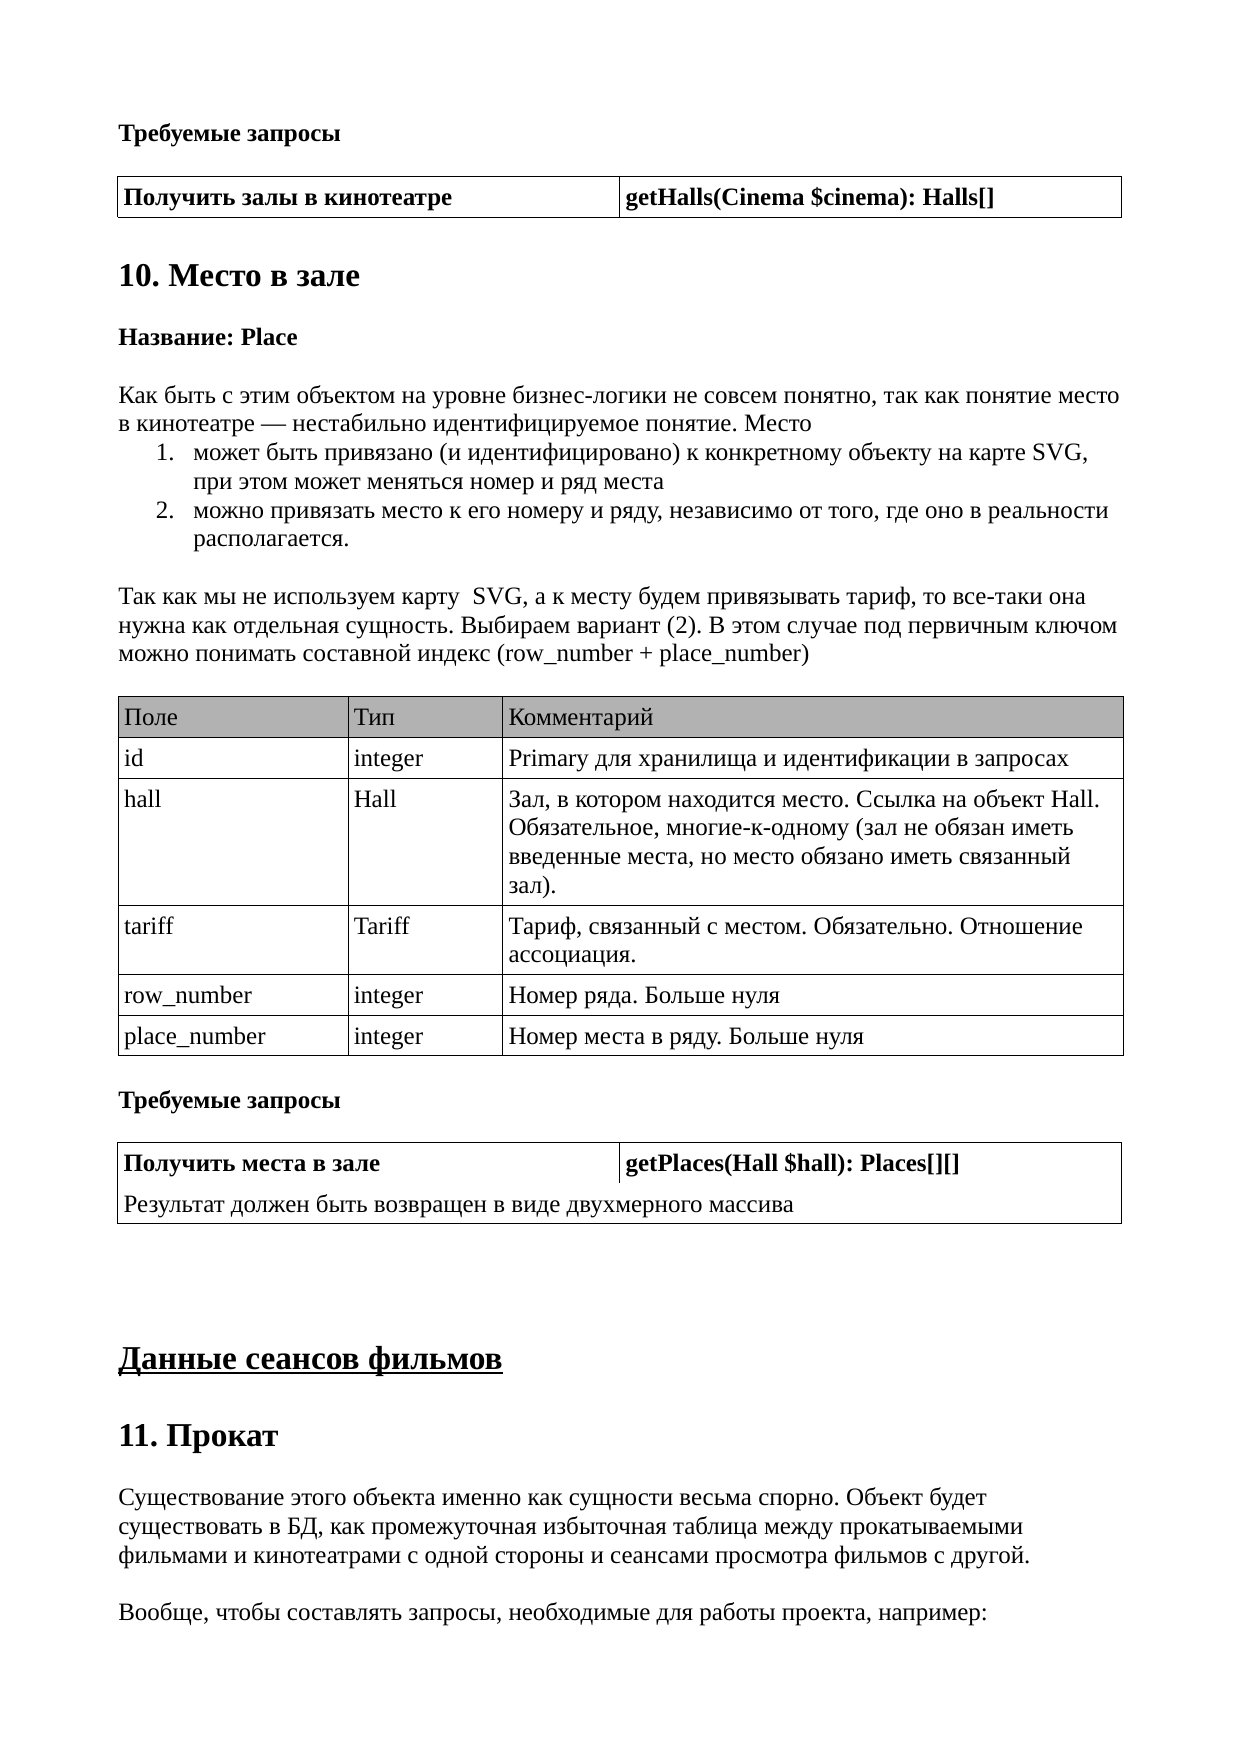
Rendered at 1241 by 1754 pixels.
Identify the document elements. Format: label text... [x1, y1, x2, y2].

table_cell Результат должен быть возвращен в виде двухмерного массива [118, 1183, 1121, 1223]
list можно привязать место к его номеру и ряду, независимо от того, где оно в реальности располагается. [156, 495, 1122, 552]
table_cell Тариф, связанный с местом. Обязательно. Отношение ассоциация. [503, 906, 1123, 974]
table_cell id [119, 738, 348, 777]
table_cell integer [349, 1016, 502, 1055]
list может быть привязано (и идентифицировано) к конкретному объекту на карте SVG, при этом может меняться номер и ряд места [156, 437, 1122, 495]
text 11. Прокат [118, 1415, 1122, 1454]
table_cell Hall [349, 779, 502, 904]
table_cell Номер ряда. Больше нуля [503, 975, 1123, 1015]
table_header Поле [119, 697, 348, 737]
table_header Получить залы в кинотеатре [118, 177, 619, 216]
text Вообще, чтобы составлять запросы, необходимые для работы проекта, например: [118, 1597, 1122, 1626]
text 10. Место в зале [118, 255, 1122, 293]
table_cell tariff [119, 906, 348, 974]
table_header Комментарий [503, 697, 1123, 737]
text Название: Place [118, 322, 1122, 351]
text Данные сеансов фильмов [118, 1339, 1122, 1377]
table_cell Номер места в ряду. Больше нуля [503, 1016, 1123, 1055]
table_cell integer [349, 738, 502, 777]
table_cell Tariff [349, 906, 502, 974]
table_cell Зал, в котором находится место. Ссылка на объект Hall. Обязательное, многие-к-одному (зал не обязан иметь введенные места, но место обязано иметь связанный зал). [503, 779, 1123, 904]
table_cell Primary для хранилища и идентификации в запросах [503, 738, 1123, 777]
text Требуемые запросы [118, 118, 1122, 147]
text Требуемые запросы [118, 1085, 1122, 1113]
table_cell integer [349, 975, 502, 1015]
table_cell hall [119, 779, 348, 904]
table_header Получить места в зале [118, 1143, 619, 1183]
text Как быть с этим объектом на уровне бизнес-логики не совсем понятно, так как понятие место в кинотеатре — нестабильно идентифицируемое понятие. Место [118, 380, 1122, 437]
table_cell place_number [119, 1016, 348, 1055]
table_header getPlaces(Hall $hall): Places[][] [620, 1143, 1121, 1183]
table_cell row_number [119, 975, 348, 1015]
text Так как мы не используем карту SVG, а к месту будем привязывать тариф, то все-таки она нужна как отдельная сущность. Выбираем вариант (2). В этом случае под первичным ключом можно понимать составной индекс (row_number + place_number) [118, 581, 1122, 667]
table_header getHalls(Cinema $cinema): Halls[] [620, 177, 1121, 216]
table_header Тип [349, 697, 502, 737]
text Существование этого объекта именно как сущности весьма спорно. Объект будет существовать в БД, как промежуточная избыточная таблица между прокатываемыми фильмами и кинотеатрами с одной стороны и сеансами просмотра фильмов с другой. [118, 1482, 1122, 1569]
